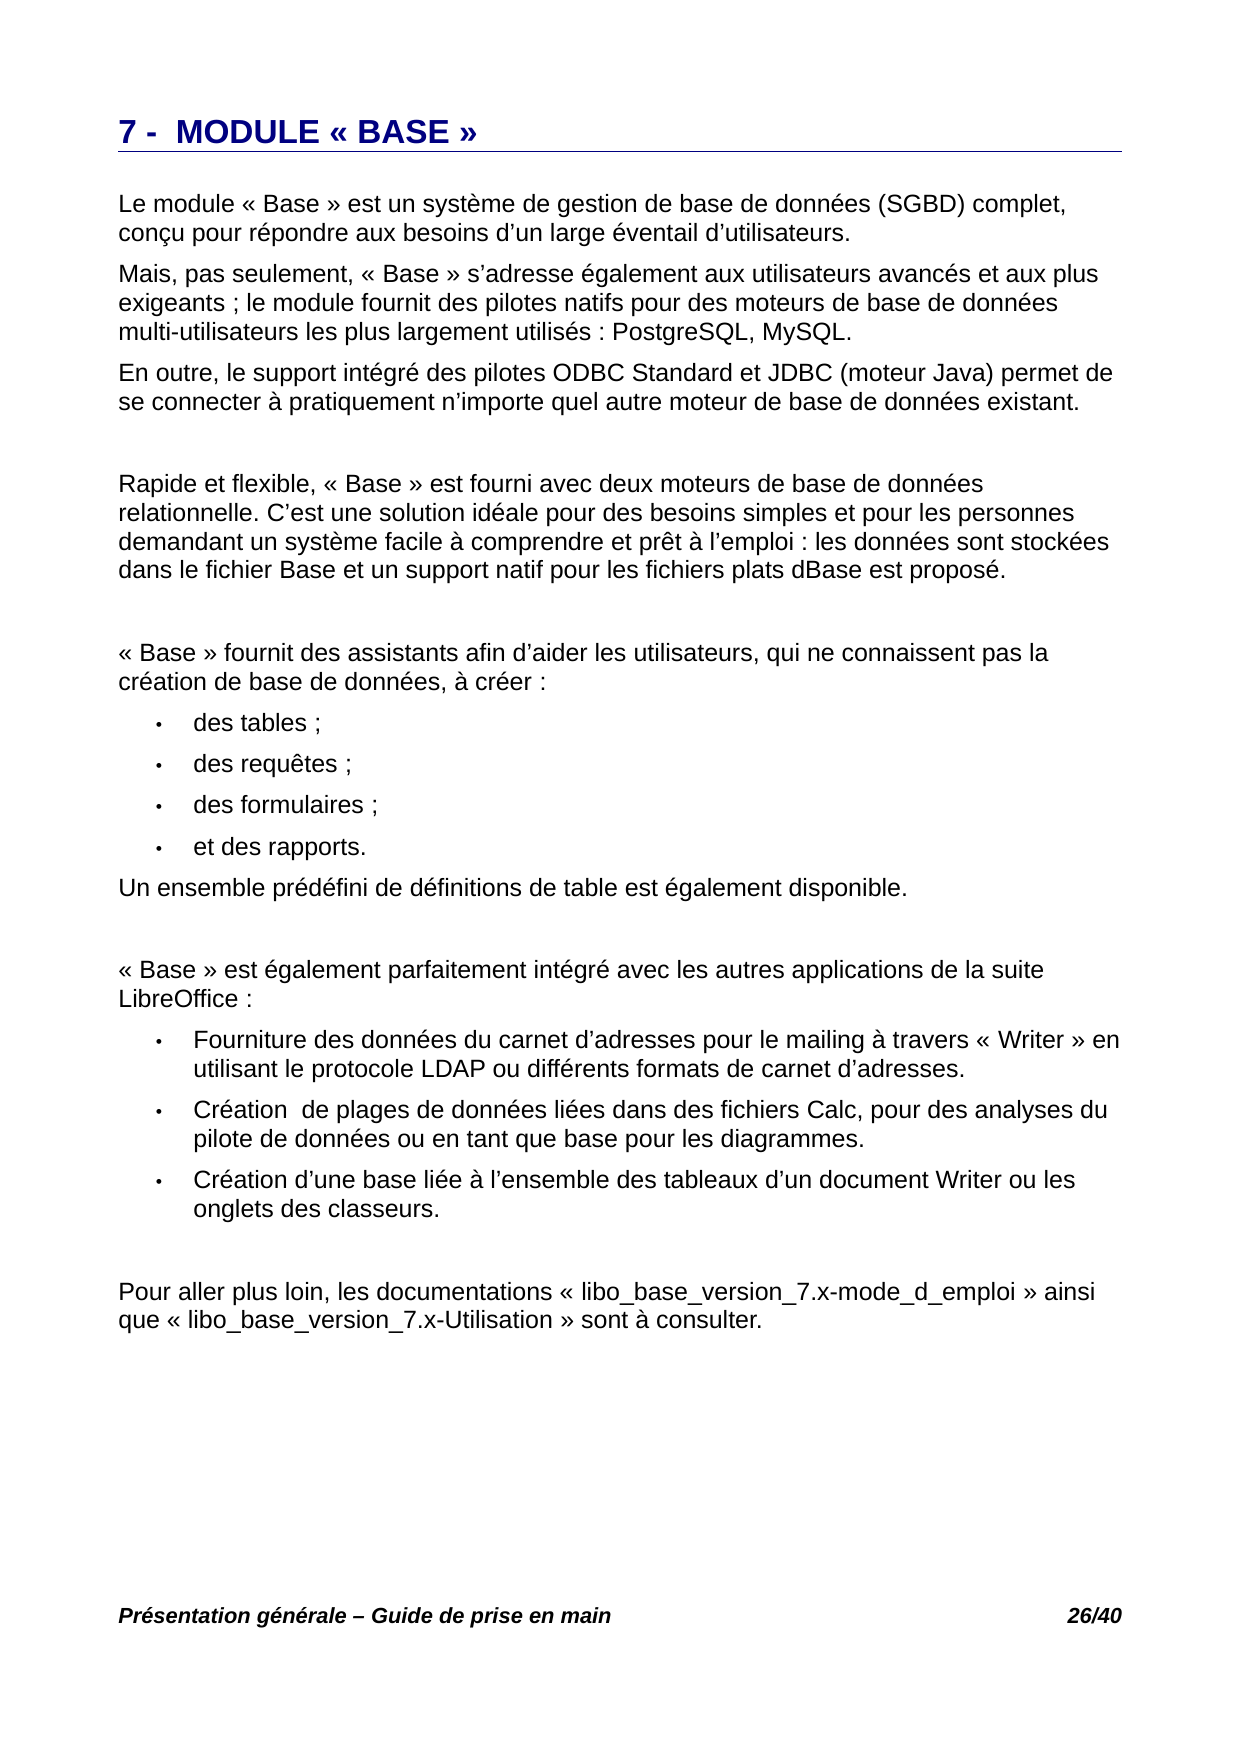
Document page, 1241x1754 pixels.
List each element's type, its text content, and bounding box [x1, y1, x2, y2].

text « Base » fournit des assistants afin d’aider les utilisateurs, qui ne connaissent pas la création de base de données, à créer : [118, 638, 1122, 695]
text Un ensemble prédéfini de définitions de table est également disponible. [118, 873, 1122, 902]
list et des rapports. [156, 832, 1122, 860]
subtitle MODULE « BASE » [118, 112, 1122, 151]
list Création de plages de données liées dans des fichiers Calc, pour des analyses du pilote de données ou en tant que base pour les diagrammes. [156, 1095, 1122, 1153]
text Rapide et flexible, « Base » est fourni avec deux moteurs de base de données relationnelle. C’est une solution idéale pour des besoins simples et pour les personnes demandant un système facile à comprendre et prêt à l’emploi : les données sont stockées dans le fichier Base et un support natif pour les fichiers plats dBase est proposé. [118, 469, 1122, 584]
text Le module « Base » est un système de gestion de base de données (SGBD) complet, conçu pour répondre aux besoins d’un large éventail d’utilisateurs. [118, 189, 1122, 247]
text Mais, pas seulement, « Base » s’adresse également aux utilisateurs avancés et aux plus exigeants ; le module fournit des pilotes natifs pour des moteurs de base de données multi-utilisateurs les plus largement utilisés : PostgreSQL, MySQL. [118, 259, 1122, 345]
text Pour aller plus loin, les documentations « libo_base_version_7.x-mode_d_emploi » ainsi que « libo_base_version_7.x-Utilisation » sont à consulter. [118, 1277, 1122, 1334]
list des tables ; [156, 708, 1122, 737]
list Fourniture des données du carnet d’adresses pour le mailing à travers « Writer » en utilisant le protocole LDAP ou différents formats de carnet d’adresses. [156, 1025, 1122, 1083]
text En outre, le support intégré des pilotes ODBC Standard et JDBC (moteur Java) permet de se connecter à pratiquement n’importe quel autre moteur de base de données existant. [118, 358, 1122, 415]
list Création d’une base liée à l’ensemble des tableaux d’un document Writer ou les onglets des classeurs. [156, 1165, 1122, 1223]
list des formulaires ; [156, 790, 1122, 819]
text « Base » est également parfaitement intégré avec les autres applications de la suite LibreOffice : [118, 955, 1122, 1013]
list des requêtes ; [156, 749, 1122, 778]
